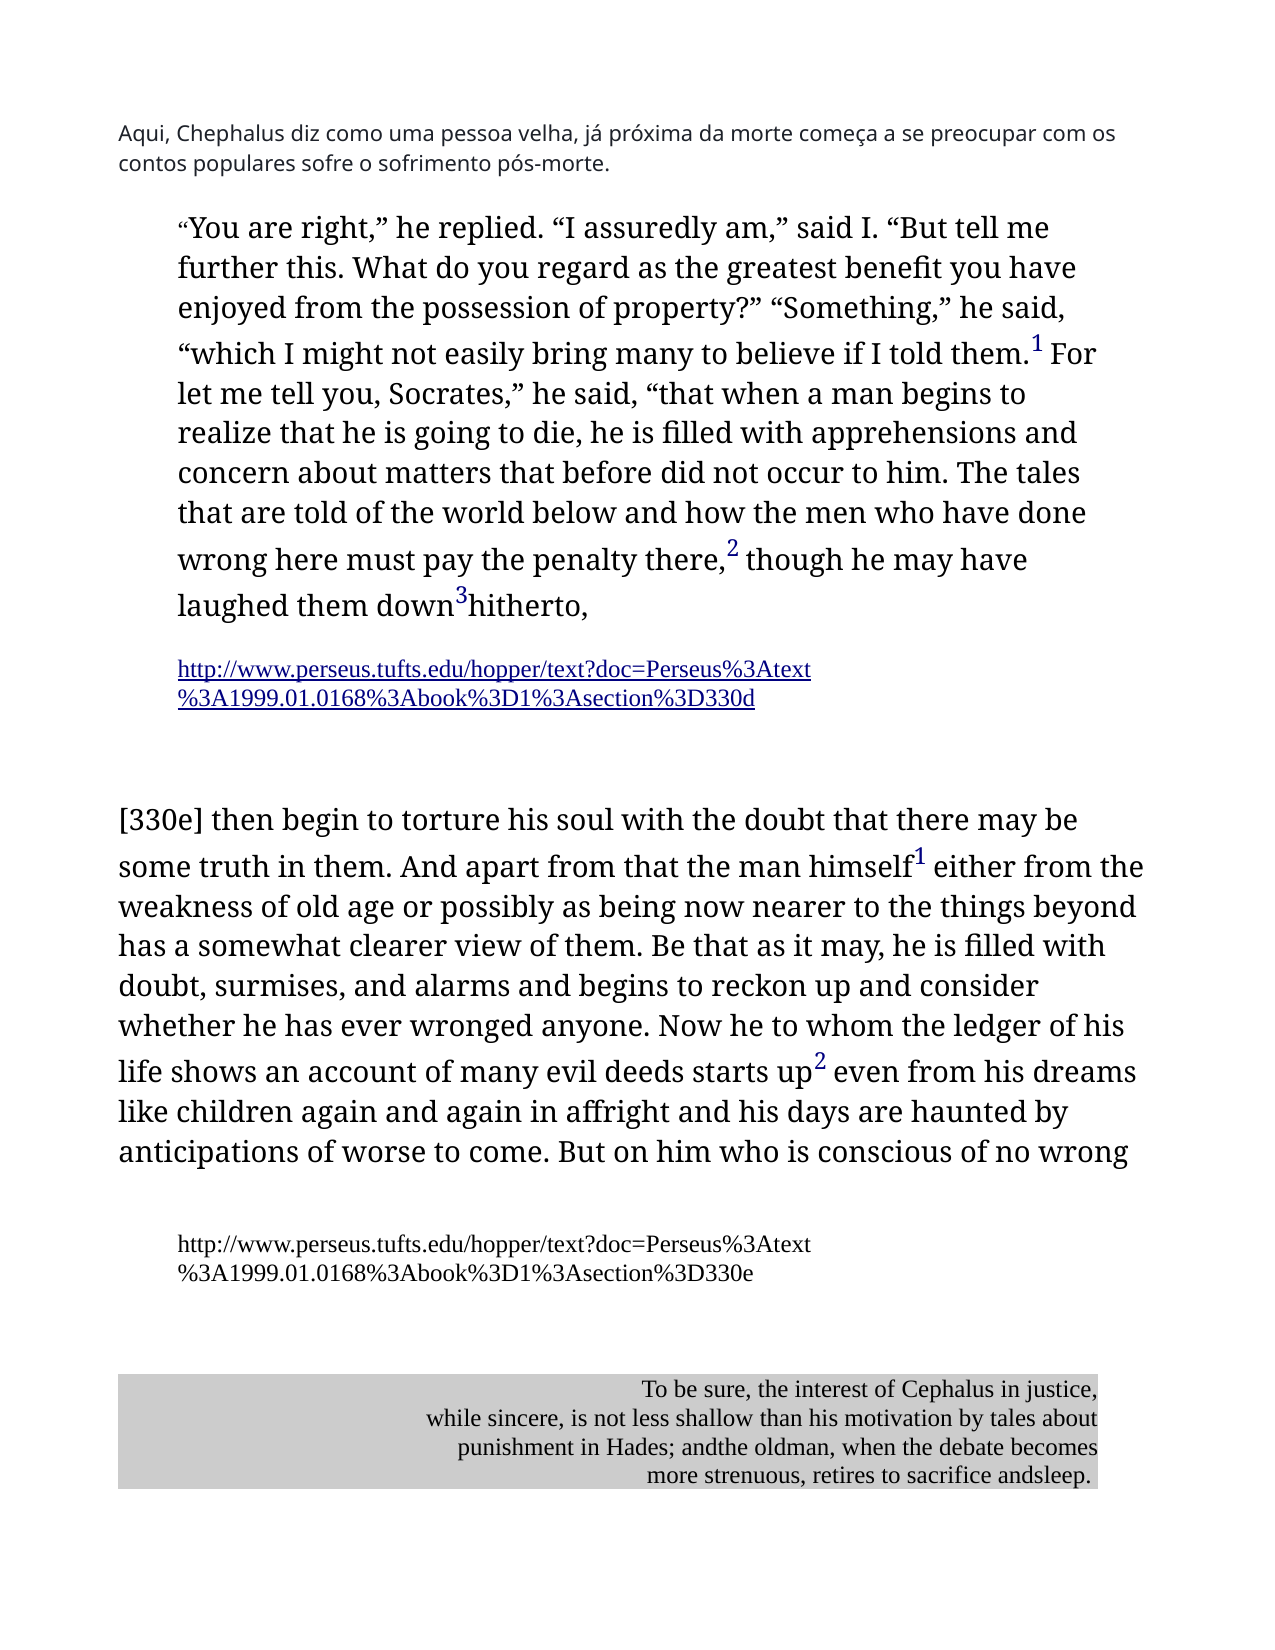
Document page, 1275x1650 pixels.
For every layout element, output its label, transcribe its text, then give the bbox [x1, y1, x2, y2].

text To be sure, the interest of Cephalus in justice, while sincere, is not less shallow than his motivation by tales about punishment in Hades; andthe oldman, when the debate becomes more strenuous, retires to sacrifice andsleep. [118, 1374, 1098, 1489]
text “You are right,” he replied. “I assuredly am,” said I. “But tell me further this. What do you regard as the greatest benefit you have enjoyed from the possession of property?” “Something,” he said, “which I might not easily bring many to believe if I told them.1 For let me tell you, Socrates,” he said, “that when a man begins to realize that he is going to die, he is filled with apprehensions and concern about matters that before did not occur to him. The tales that are told of the world below and how the men who have done wrong here must pay the penalty there,2 though he may have laughed them down3hitherto, [177, 207, 1098, 625]
text Aqui, Chephalus diz como uma pessoa velha, já próxima da morte começa a se preocupar com os contos populares sofre o sofrimento pós-morte. [118, 118, 1157, 178]
text http://www.perseus.tufts.edu/hopper/text?doc=Perseus%3Atext%3A1999.01.0168%3Abook%3D1%3Asection%3D330d [177, 654, 1098, 712]
text [330e] then begin to torture his soul with the doubt that there may be some truth in them. And apart from that the man himself1 either from the weakness of old age or possibly as being now nearer to the things beyond has a somewhat clearer view of them. Be that as it may, he is filled with doubt, surmises, and alarms and begins to reckon up and consider whether he has ever wronged anyone. Now he to whom the ledger of his life shows an account of many evil deeds starts up2 even from his dreams like children again and again in affright and his days are haunted by anticipations of worse to come. But on him who is conscious of no wrong [118, 800, 1157, 1171]
text http://www.perseus.tufts.edu/hopper/text?doc=Perseus%3Atext%3A1999.01.0168%3Abook%3D1%3Asection%3D330e [177, 1229, 1098, 1286]
